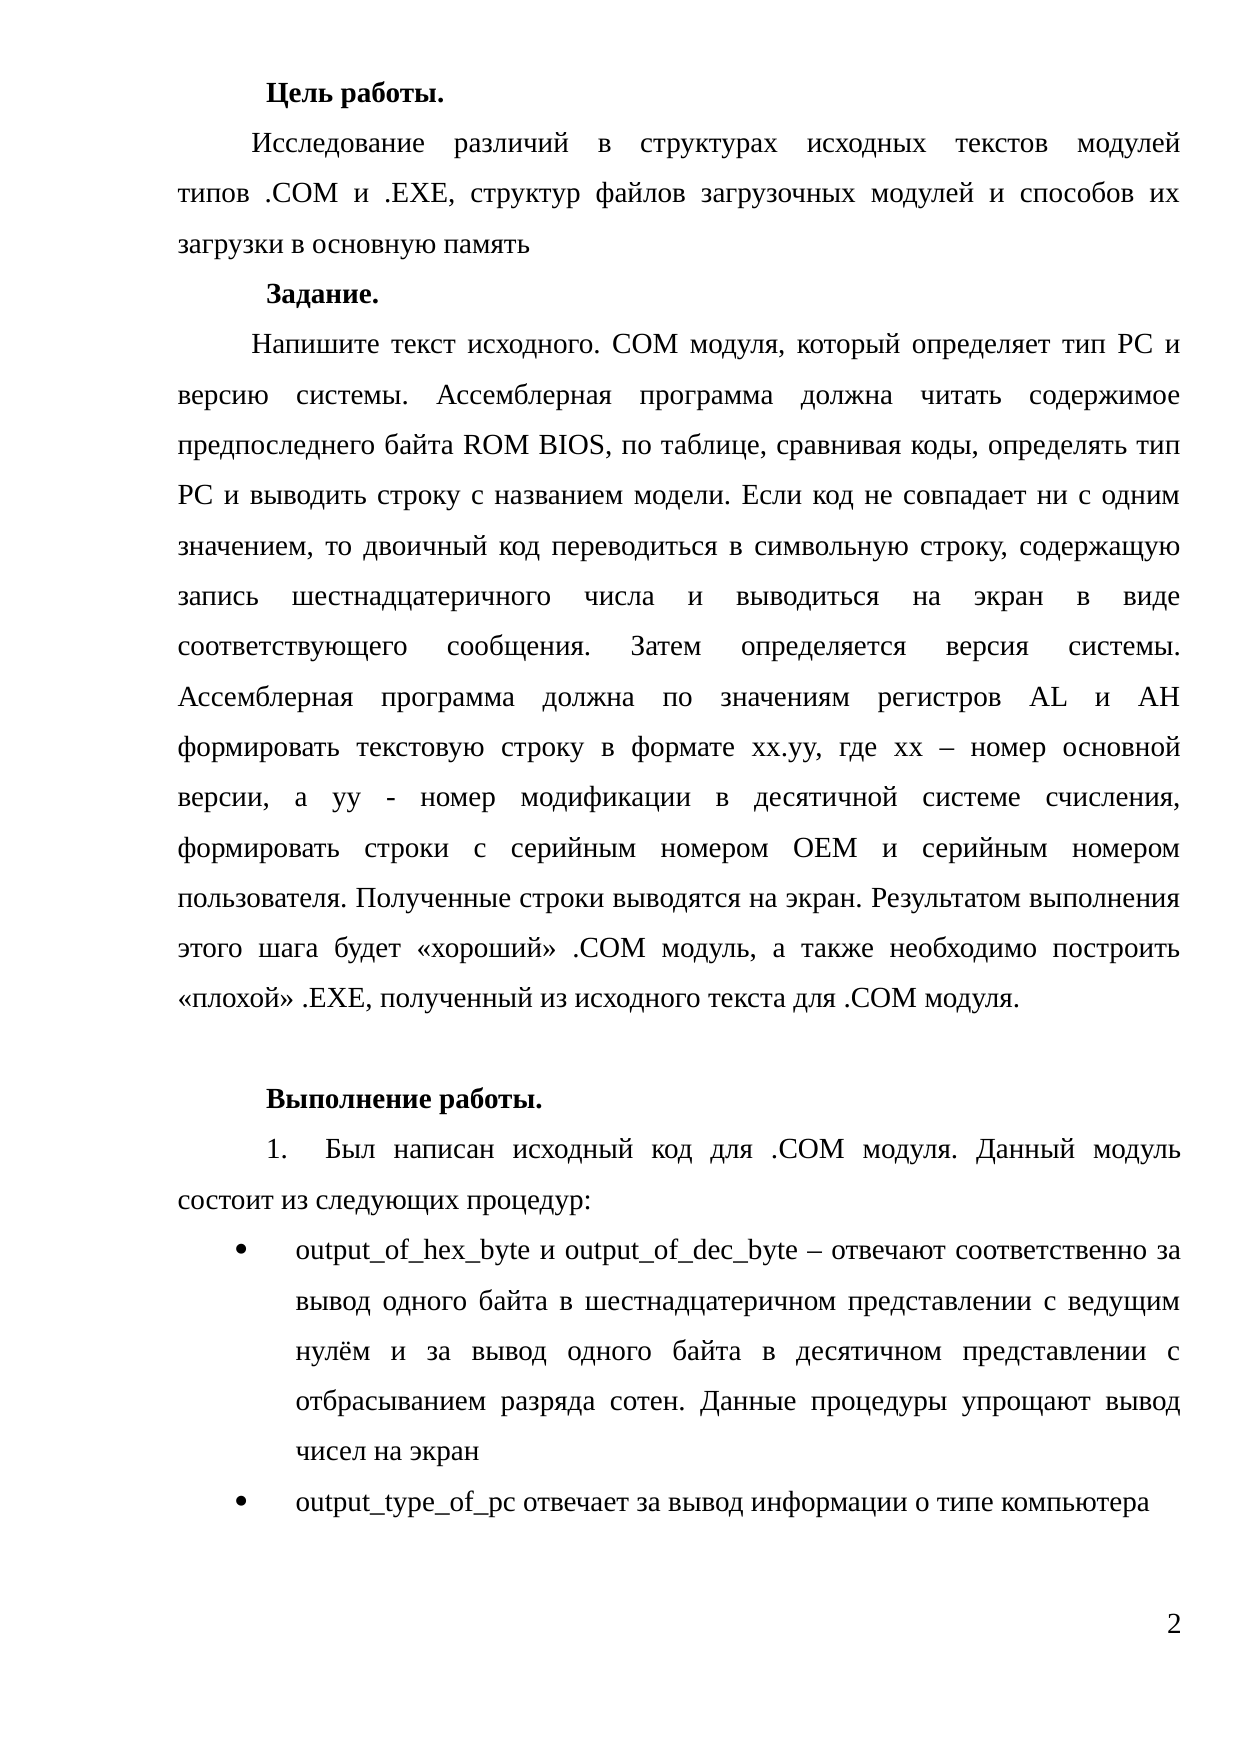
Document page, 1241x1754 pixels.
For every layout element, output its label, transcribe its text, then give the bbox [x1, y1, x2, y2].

subtitle Выполнение работы. [177, 1081, 1181, 1115]
text Исследование различий в структурах исходных текстов модулей типов .СОМ и .ЕХЕ, структур файлов загрузочных модулей и способов их загрузки в основную память [177, 125, 1181, 259]
subtitle Задание. [177, 276, 1181, 310]
subtitle Цель работы. [177, 75, 1181, 108]
list output_of_hex_byte и output_of_dec_byte – отвечают соответственно за вывод одного байта в шестнадцатеричном представлении с ведущим нулём и за вывод одного байта в десятичном представлении с отбрасыванием разряда сотен. Данные процедуры упрощают вывод чисел на экран [236, 1232, 1181, 1467]
list output_type_of_pc отвечает за вывод информации о типе компьютера [236, 1484, 1181, 1517]
text Напишите текст исходного. СОМ модуля, который определяет тип РС и версию системы. Ассемблерная программа должна читать содержимое предпоследнего байта ROM BIOS, по таблице, сравнивая коды, определять тип РС и выводить строку с названием модели. Если код не совпадает ни с одним значением, то двоичный код переводиться в символьную строку, содержащую запись шестнадцатеричного числа и выводиться на экран в виде соответствующего сообщения. Затем определяется версия системы. Ассемблерная программа должна по значениям регистров AL и AH формировать текстовую строку в формате xx.yy, где xx – номер основной версии, а yy - номер модификации в десятичной системе счисления, формировать строки с серийным номером OEM и серийным номером пользователя. Полученные строки выводятся на экран. Результатом выполнения этого шага будет «хороший» .СОМ модуль, а также необходимо построить «плохой» .ЕХЕ, полученный из исходного текста для .СОМ модуля. [177, 327, 1181, 1014]
list Был написан исходный код для .COM модуля. Данный модуль состоит из следующих процедур: [177, 1132, 1181, 1215]
